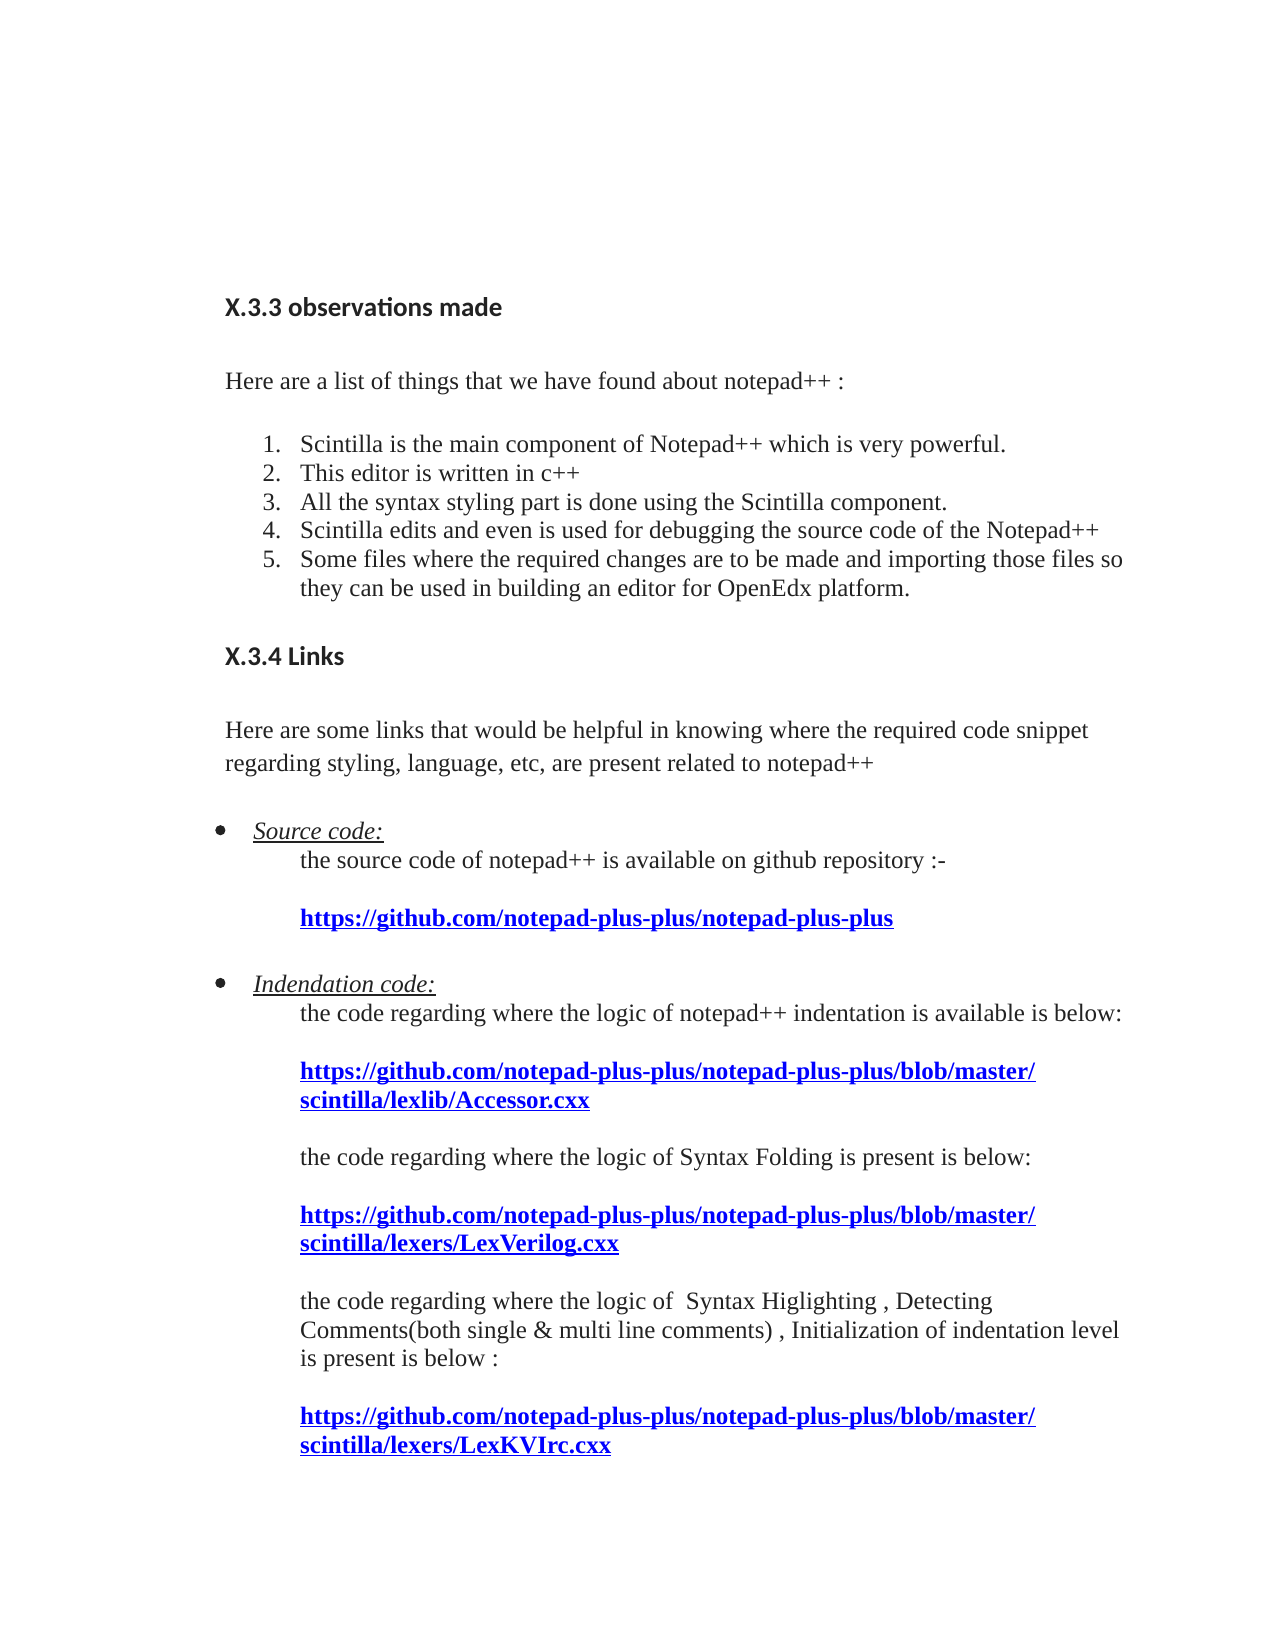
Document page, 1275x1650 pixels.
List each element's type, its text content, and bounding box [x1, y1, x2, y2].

list https://github.com/notepad-plus-plus/notepad-plus-plus/blob/master/scintilla/lexlib/Accessor.cxx [300, 1056, 1125, 1113]
list Indendation code: [216, 969, 1125, 998]
list Source code: [216, 816, 1125, 846]
text https://github.com/notepad-plus-plus/notepad-plus-plus [150, 903, 1125, 932]
list the code regarding where the logic of Syntax Folding is present is below: [300, 1142, 1125, 1171]
text X.3.4 Links [225, 639, 1125, 672]
list This editor is written in c++ [262, 458, 1125, 487]
list the code regarding where the logic of notepad++ indentation is available is below: [300, 998, 1125, 1027]
text Here are a list of things that we have found about notepad++ : [225, 366, 1125, 394]
list https://github.com/notepad-plus-plus/notepad-plus-plus/blob/master/scintilla/lexers/LexVerilog.cxx [300, 1200, 1125, 1257]
list the source code of notepad++ is available on github repository :- [300, 846, 1125, 874]
list Some files where the required changes are to be made and importing those files so they can be used in building an editor for OpenEdx platform. [262, 544, 1125, 602]
list Scintilla edits and even is used for debugging the source code of the Notepad++ [262, 515, 1125, 544]
list the code regarding where the logic of Syntax Higlighting , Detecting Comments(both single & multi line comments) , Initialization of indentation level is present is below : [300, 1286, 1125, 1372]
list https://github.com/notepad-plus-plus/notepad-plus-plus/blob/master/scintilla/lexers/LexKVIrc.cxx [300, 1401, 1125, 1458]
text X.3.3 observations made [225, 290, 1125, 323]
text Here are some links that would be helpful in knowing where the required code snippet regarding styling, language, etc, are present related to notepad++ [225, 715, 1125, 777]
list Scintilla is the main component of Notepad++ which is very powerful. [262, 429, 1125, 458]
list All the syntax styling part is done using the Scintilla component. [262, 487, 1125, 515]
